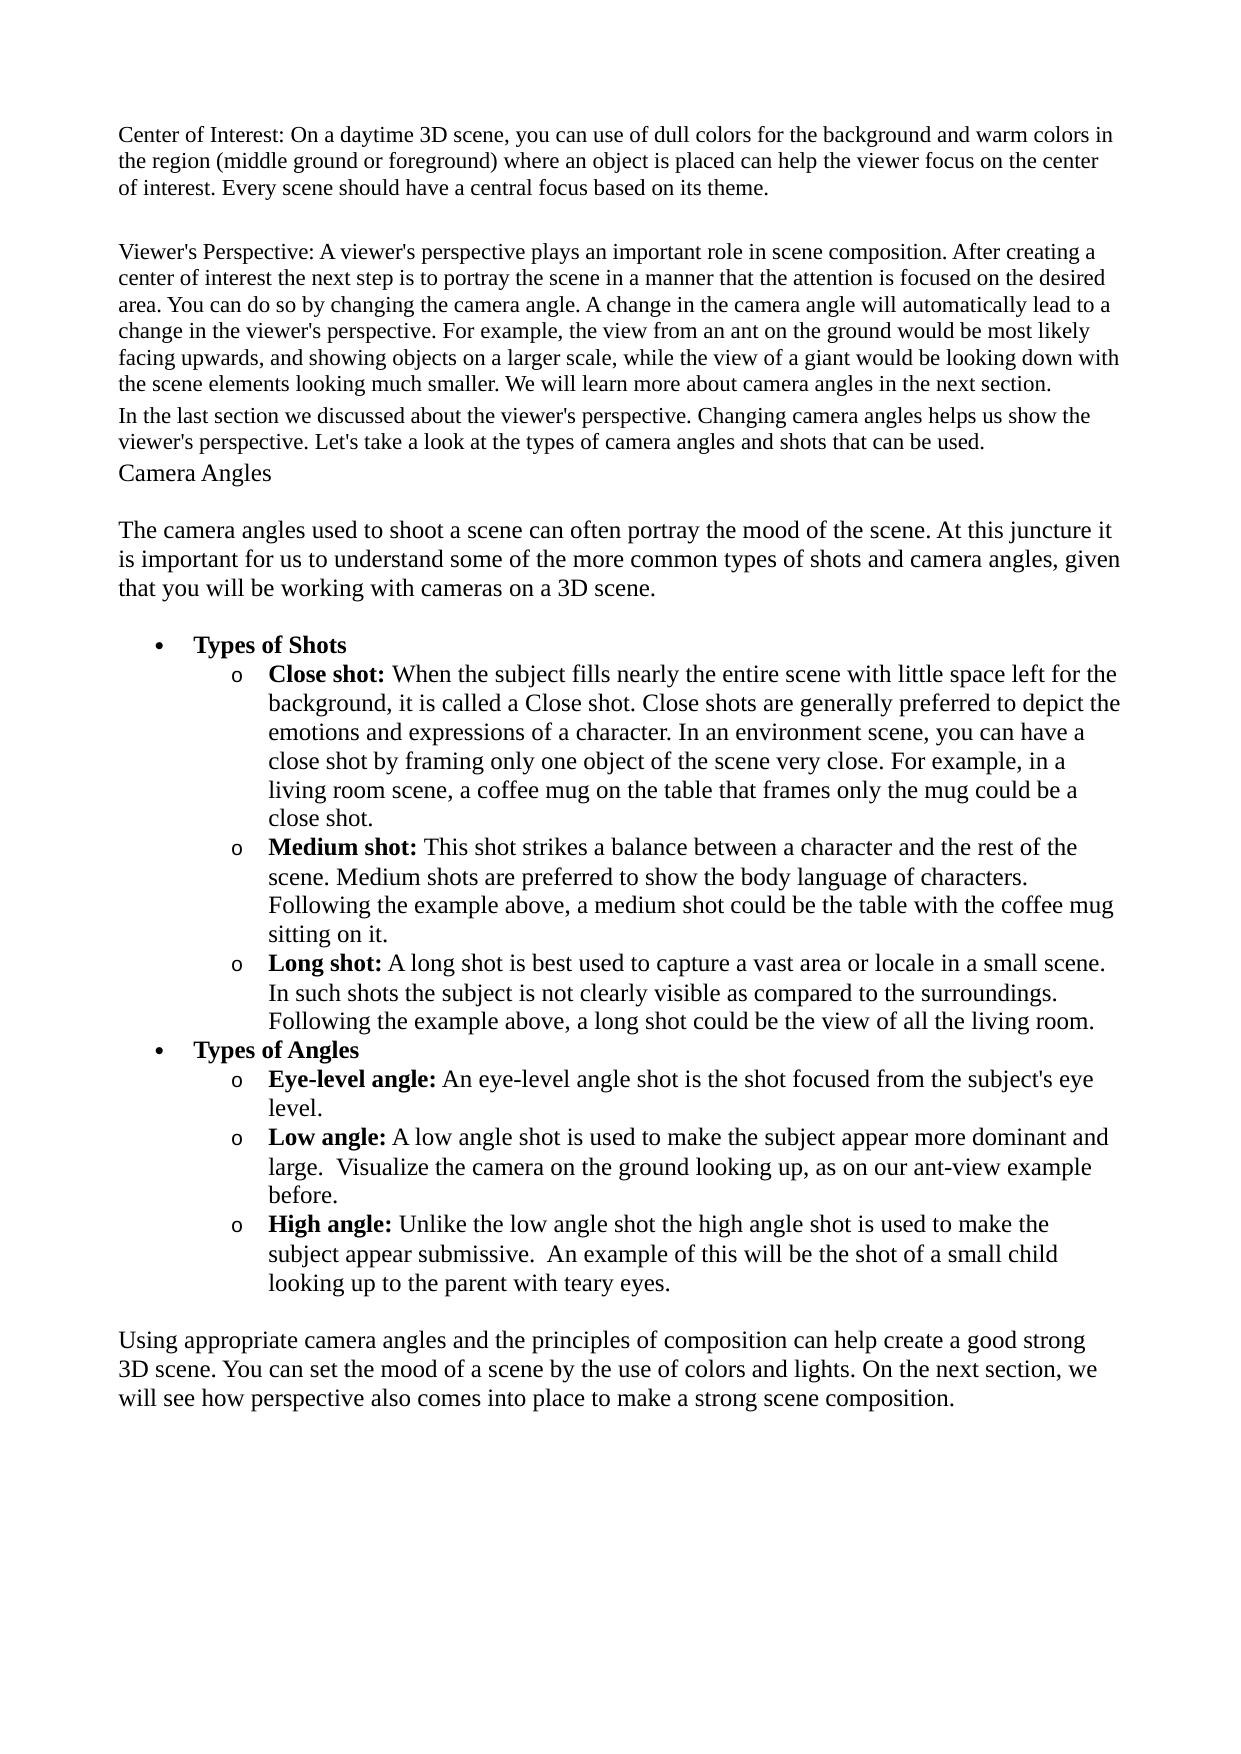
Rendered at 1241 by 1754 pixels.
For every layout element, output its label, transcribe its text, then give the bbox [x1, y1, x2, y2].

text Camera Angles [118, 458, 1122, 486]
text Viewer's Perspective: A viewer's perspective plays an important role in scene composition. After creating a center of interest the next step is to portray the scene in a manner that the attention is focused on the desired area. You can do so by changing the camera angle. A change in the camera angle will automatically lead to a change in the viewer's perspective. For example, the view from an ant on the ground would be most likely facing upwards, and showing objects on a larger scale, while the view of a giant would be looking down with the scene elements looking much smaller. We will learn more about camera angles in the next section. [118, 238, 1122, 396]
list Types of Shots [156, 630, 1122, 659]
text The camera angles used to shoot a scene can often portray the mood of the scene. At this juncture it is important for us to understand some of the more common types of shots and camera angles, given that you will be working with cameras on a 3D scene. [118, 515, 1122, 601]
list High angle: Unlike the low angle shot the high angle shot is used to make the subject appear submissive. An example of this will be the shot of a small child looking up to the parent with teary eyes. [231, 1209, 1122, 1296]
list Low angle: A low angle shot is used to make the subject appear more dominant and large. Visualize the camera on the ground looking up, as on our ant-view example before. [231, 1122, 1122, 1209]
list Close shot: When the subject fills nearly the entire scene with little space left for the background, it is called a Close shot. Close shots are generally preferred to depict the emotions and expressions of a character. In an environment scene, you can have a close shot by framing only one object of the scene very close. For example, in a living room scene, a coffee mug on the table that frames only the mug could be a close shot. [231, 659, 1122, 832]
list Types of Angles [156, 1035, 1122, 1064]
text Center of Interest: On a daytime 3D scene, you can use of dull colors for the background and warm colors in the region (middle ground or foreground) where an object is placed can help the viewer focus on the center of interest. Every scene should have a central focus based on its theme. [118, 121, 1122, 200]
list Long shot: A long shot is best used to capture a vast area or locale in a small scene. In such shots the subject is not clearly visible as compared to the surroundings. Following the example above, a long shot could be the view of all the living room. [231, 948, 1122, 1035]
text Using appropriate camera angles and the principles of composition can help create a good strong 3D scene. You can set the mood of a scene by the use of colors and lights. On the next section, we will see how perspective also comes into place to make a strong scene composition. [118, 1325, 1122, 1411]
list Medium shot: This shot strikes a balance between a character and the rest of the scene. Medium shots are preferred to show the body language of characters. Following the example above, a medium shot could be the table with the coffee mug sitting on it. [231, 832, 1122, 948]
text In the last section we discussed about the viewer's perspective. Changing camera angles helps us show the viewer's perspective. Let's take a look at the types of camera angles and shots that can be used. [118, 402, 1122, 455]
list Eye-level angle: An eye-level angle shot is the shot focused from the subject's eye level. [231, 1064, 1122, 1122]
